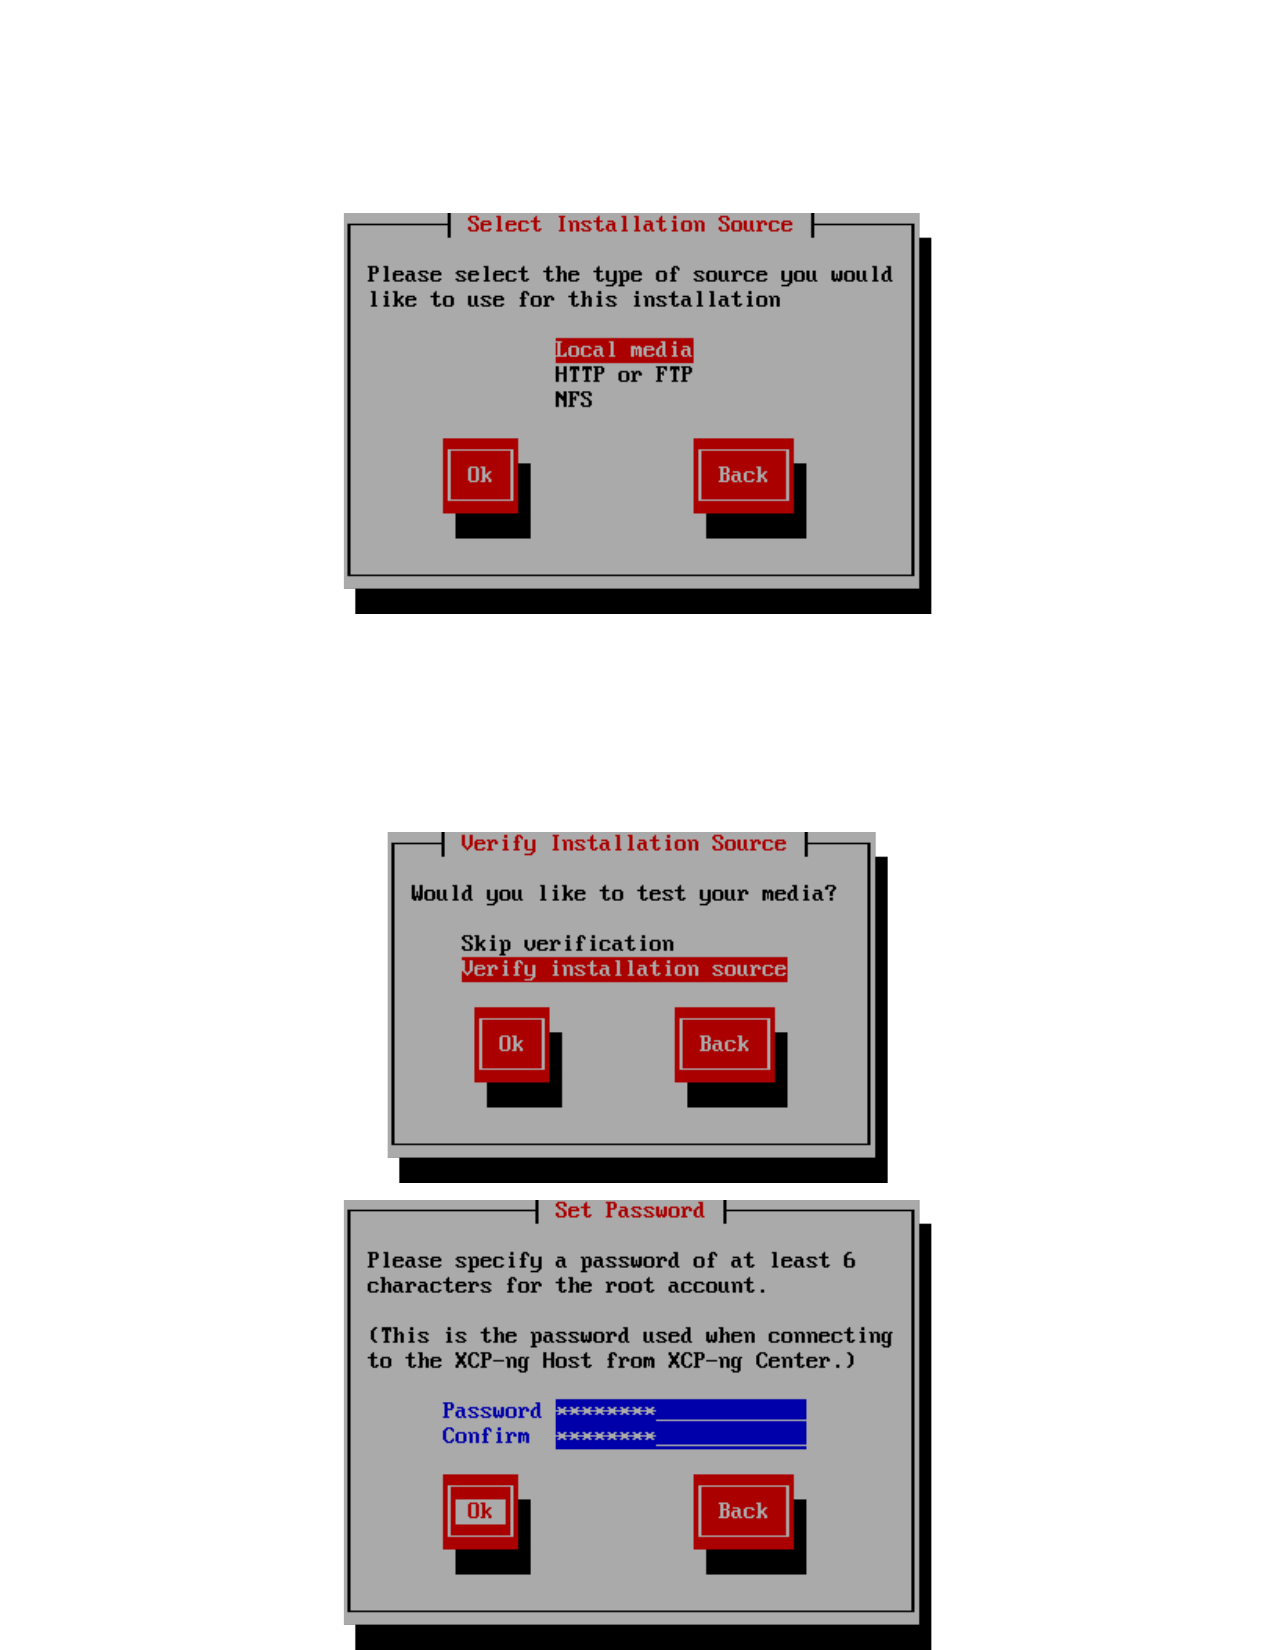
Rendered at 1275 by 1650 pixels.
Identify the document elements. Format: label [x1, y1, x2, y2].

picture [343, 213, 932, 614]
picture [387, 832, 888, 1183]
picture [343, 1200, 932, 1650]
